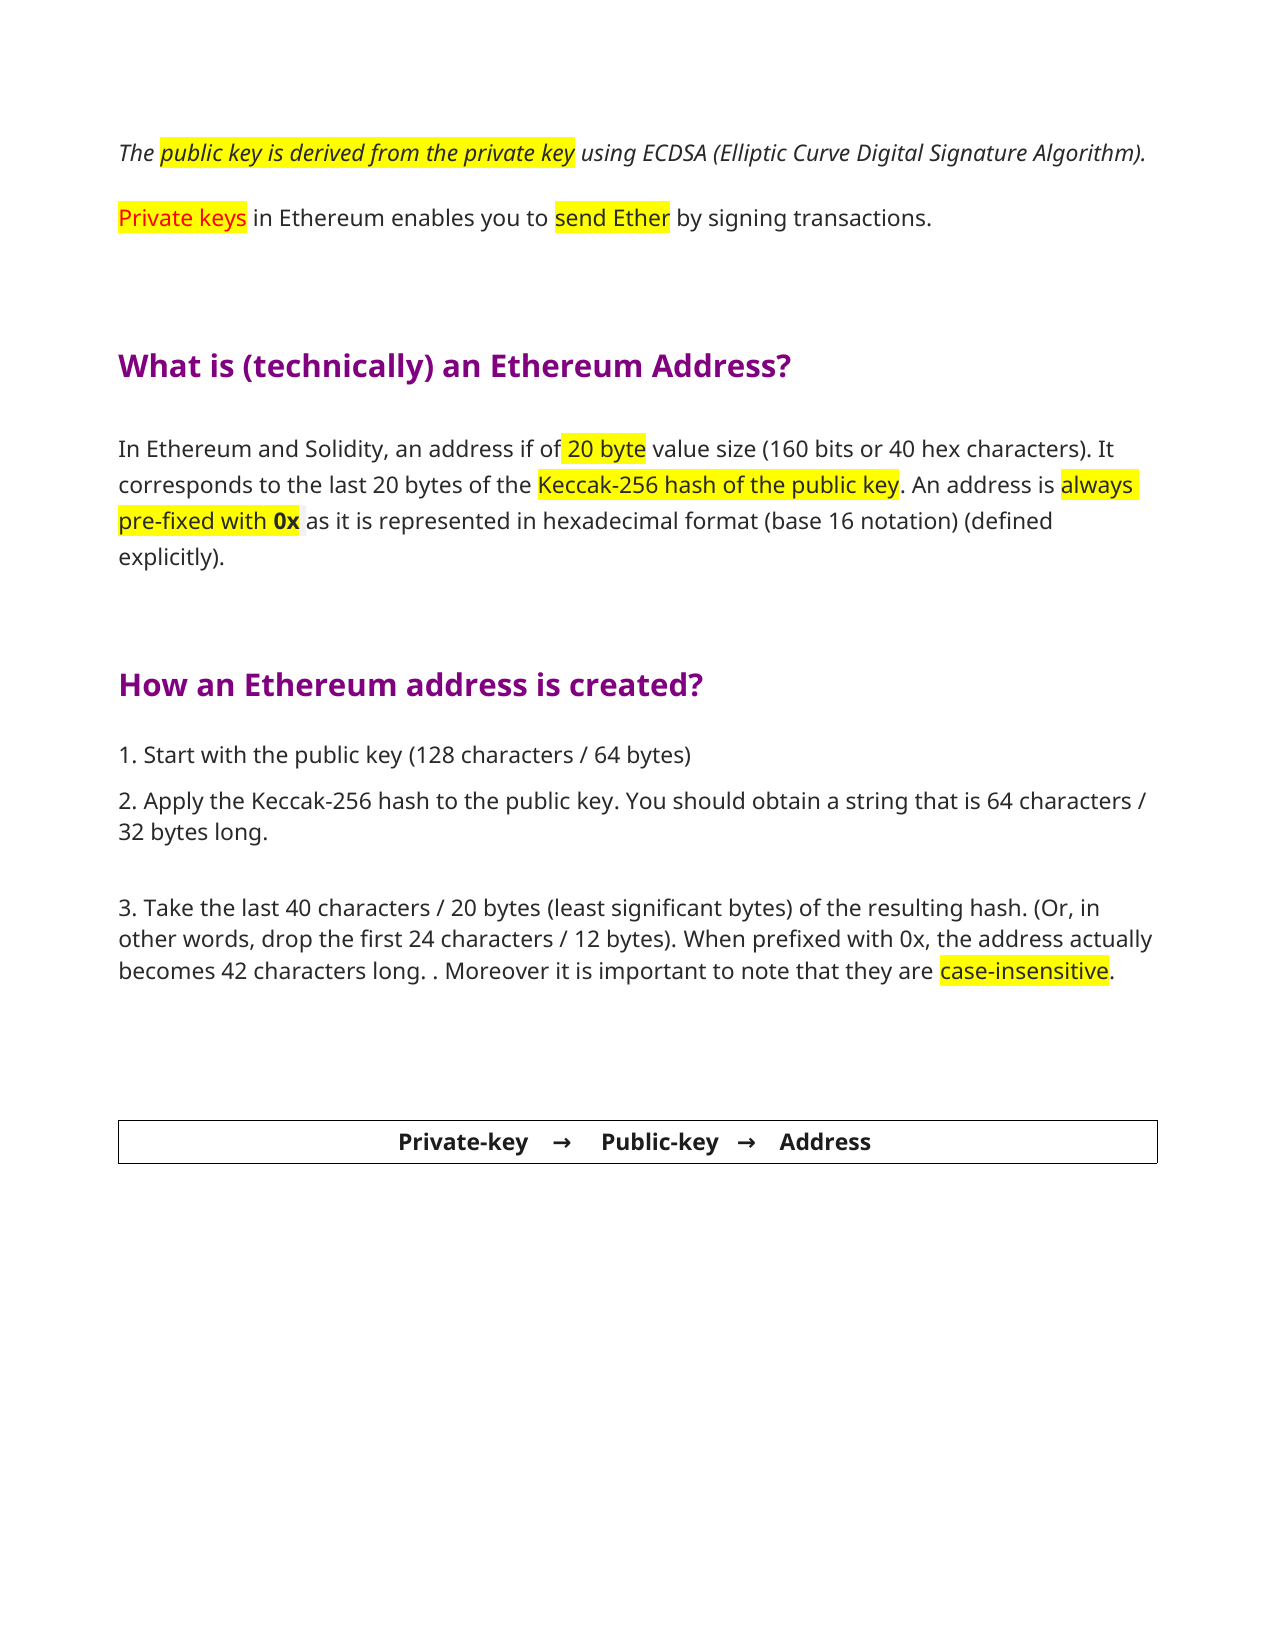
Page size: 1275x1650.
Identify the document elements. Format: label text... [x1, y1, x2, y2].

text How an Ethereum address is created? [118, 656, 1157, 706]
text In Ethereum and Solidity, an address if of 20 byte value size (160 bits or 40 hex characters). It corresponds to the last 20 bytes of the Keccak-256 hash of the public key. An address is always pre-fixed with 0x as it is represented in hexadecimal format (base 16 notation) (defined explicitly). [118, 399, 1157, 572]
text 1. Start with the public key (128 characters / 64 bytes) [118, 720, 1157, 770]
text The public key is derived from the private key using ECDSA (Elliptic Curve Digital Signature Algorithm). [118, 118, 1157, 168]
text 2. Apply the Keccak-256 hash to the public key. You should obtain a string that is 64 characters / 32 bytes long. [118, 785, 1157, 847]
text 3. Take the last 40 characters / 20 bytes (least significant bytes) of the resulting hash. (Or, in other words, drop the first 24 characters / 12 bytes). When prefixed with 0x, the address actually becomes 42 characters long. . Moreover it is important to note that they are case-insensitive. [118, 892, 1157, 986]
text Private keys in Ethereum enables you to send Ether by signing transactions. [118, 183, 1157, 233]
table_header Private-key → Public-key → Address [119, 1121, 1157, 1163]
subtitle What is (technically) an Ethereum Address? [118, 337, 1157, 387]
